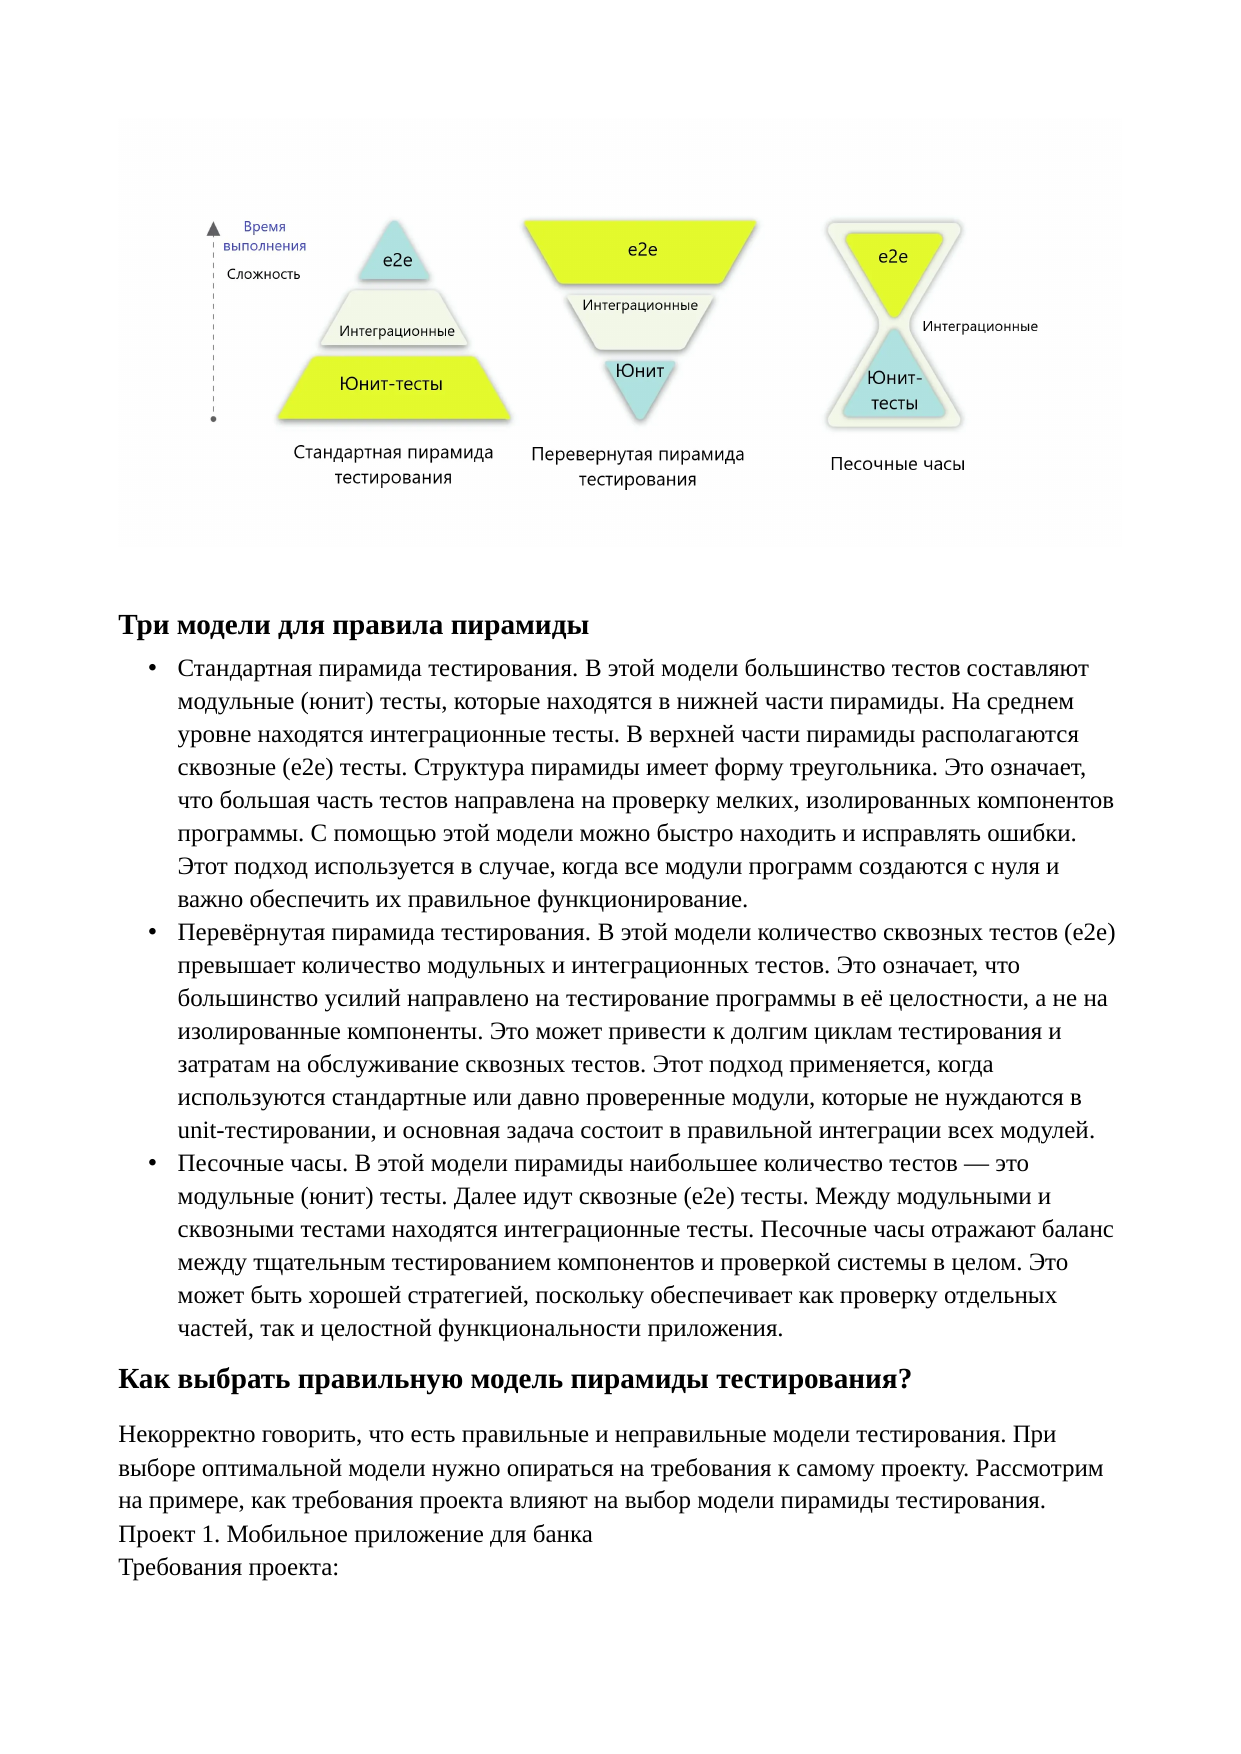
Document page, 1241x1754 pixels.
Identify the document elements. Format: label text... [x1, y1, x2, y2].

text Требования проекта: [118, 1552, 1122, 1580]
subtitle Как выбрать правильную модель пирамиды тестирования? [118, 1361, 1122, 1394]
text Некорректно говорить, что есть правильные и неправильные модели тестирования. При выборе оптимальной модели нужно опираться на требования к самому проекту. Рассмотрим на примере, как требования проекта влияют на выбор модели пирамиды тестирования. [118, 1419, 1122, 1514]
list Песочные часы. В этой модели пирамиды наибольшее количество тестов — это модульные (юнит) тесты. Далее идут сквозные (e2e) тесты. Между модульными и сквозными тестами находятся интеграционные тесты. Песочные часы отражают баланс между тщательным тестированием компонентов и проверкой системы в целом. Это может быть хорошей стратегией, поскольку обеспечивает как проверку отдельных частей, так и целостной функциональности приложения. [177, 1148, 1122, 1342]
picture [118, 118, 1123, 547]
list Стандартная пирамида тестирования. В этой модели большинство тестов составляют модульные (юнит) тесты, которые находятся в нижней части пирамиды. На среднем уровне находятся интеграционные тесты. В верхней части пирамиды располагаются сквозные (e2e) тесты. Структура пирамиды имеет форму треугольника. Это означает, что большая часть тестов направлена на проверку мелких, изолированных компонентов программы. С помощью этой модели можно быстро находить и исправлять ошибки. Этот подход используется в случае, когда все модули программ создаются с нуля и важно обеспечить их правильное функционирование. [177, 653, 1122, 913]
list Перевёрнутая пирамида тестирования. В этой модели количество сквозных тестов (e2e) превышает количество модульных и интеграционных тестов. Это означает, что большинство усилий направлено на тестирование программы в её целостности, а не на изолированные компоненты. Это может привести к долгим циклам тестирования и затратам на обслуживание сквозных тестов. Этот подход применяется, когда используются стандартные или давно проверенные модули, которые не нуждаются в unit-тестировании, и основная задача состоит в правильной интеграции всех модулей. [177, 917, 1122, 1144]
text Проект 1. Мобильное приложение для банка [118, 1519, 1122, 1547]
subtitle Три модели для правила пирамиды [118, 607, 1122, 641]
